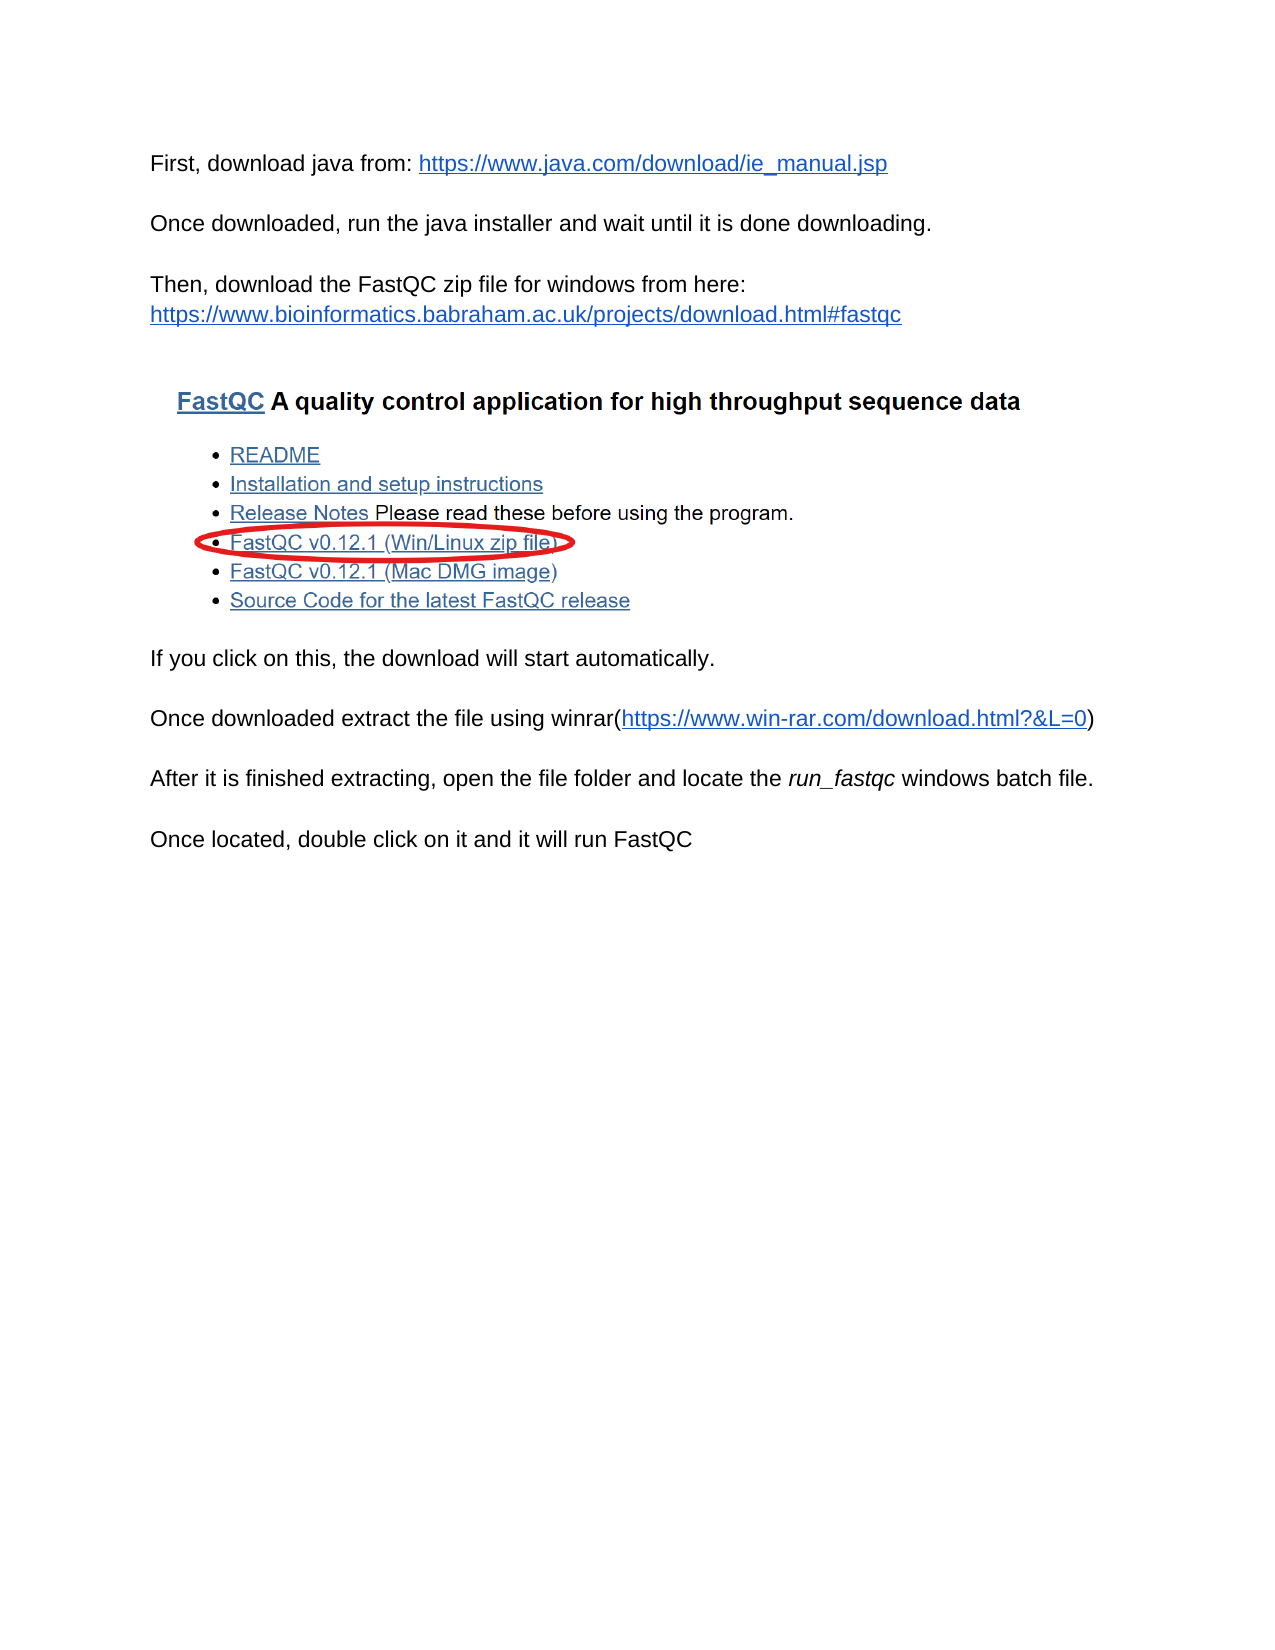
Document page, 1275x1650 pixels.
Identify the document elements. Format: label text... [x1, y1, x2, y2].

picture [150, 361, 1125, 641]
text After it is finished extracting, open the file folder and locate the run_fastqc windows batch file. [150, 765, 1125, 792]
text If you click on this, the download will start automatically. [150, 644, 1125, 671]
text Once downloaded, run the java installer and wait until it is done downloading. [150, 210, 1125, 237]
text Once located, double click on it and it will run FastQC [150, 826, 1125, 852]
text First, download java from: https://www.java.com/download/ie_manual.jsp [150, 150, 1125, 176]
text Then, download the FastQC zip file for windows from here: https://www.bioinformatics.babraham.ac.uk/projects/download.html#fastqc [150, 271, 1125, 327]
text Once downloaded extract the file using winrar(https://www.win-rar.com/download.html?&L=0) [150, 705, 1125, 731]
